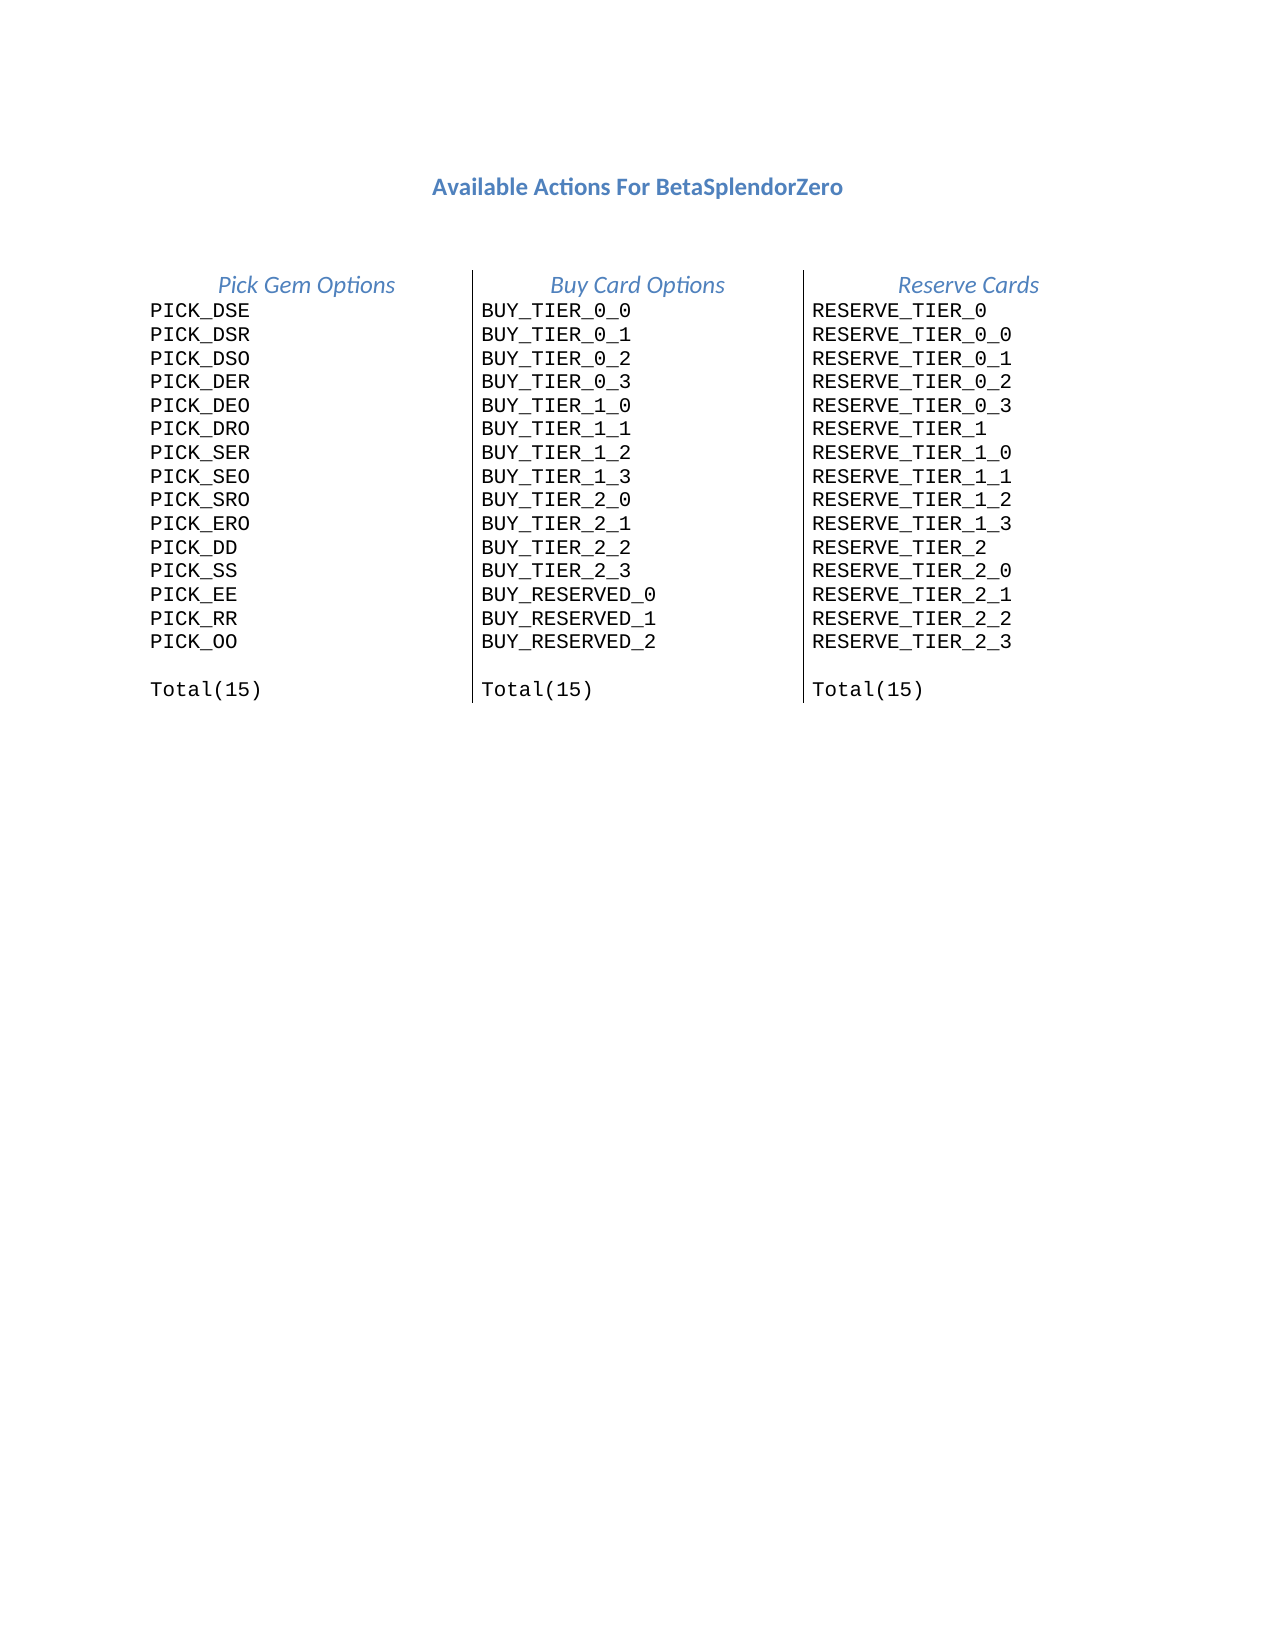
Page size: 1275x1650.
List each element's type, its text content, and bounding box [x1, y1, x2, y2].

text BUY_TIER_2_3 [481, 560, 794, 584]
text RESERVE_TIER_0_2 [812, 371, 1125, 395]
text PICK_RR [150, 608, 463, 631]
text RESERVE_TIER_1_0 [812, 442, 1125, 466]
text PICK_DSE [150, 300, 463, 324]
text PICK_EE [150, 584, 463, 608]
text BUY_TIER_1_2 [481, 442, 794, 466]
text RESERVE_TIER_1_1 [812, 466, 1125, 489]
text PICK_DEO [150, 395, 463, 418]
text PICK_DRO [150, 418, 463, 442]
text PICK_DER [150, 371, 463, 395]
subtitle Buy Card Options [481, 270, 794, 300]
text BUY_TIER_1_0 [481, 395, 794, 418]
text BUY_TIER_0_0 [481, 300, 794, 324]
text PICK_DSO [150, 347, 463, 371]
text BUY_TIER_1_3 [481, 466, 794, 489]
text PICK_SRO [150, 489, 463, 513]
text RESERVE_TIER_2_2 [812, 608, 1125, 631]
text RESERVE_TIER_2_1 [812, 584, 1125, 608]
text BUY_TIER_0_2 [481, 347, 794, 371]
text RESERVE_TIER_0_1 [812, 347, 1125, 371]
text PICK_OO [150, 631, 463, 655]
text BUY_TIER_2_2 [481, 537, 794, 560]
text PICK_SER [150, 442, 463, 466]
text RESERVE_TIER_1_3 [812, 513, 1125, 537]
text RESERVE_TIER_0_0 [812, 324, 1125, 347]
text PICK_SS [150, 560, 463, 584]
text RESERVE_TIER_2_3 [812, 631, 1125, 655]
text RESERVE_TIER_2 [812, 537, 1125, 560]
subtitle Available Actions For BetaSplendorZero [150, 171, 1125, 201]
text Total(15) [150, 678, 463, 702]
text Total(15) [812, 678, 1125, 702]
text BUY_TIER_2_0 [481, 489, 794, 513]
text RESERVE_TIER_0 [812, 300, 1125, 324]
text Total(15) [481, 678, 794, 702]
text PICK_ERO [150, 513, 463, 537]
subtitle Reserve Cards [812, 270, 1125, 300]
text PICK_DSR [150, 324, 463, 347]
text RESERVE_TIER_0_3 [812, 395, 1125, 418]
text RESERVE_TIER_1_2 [812, 489, 1125, 513]
text BUY_TIER_0_3 [481, 371, 794, 395]
text BUY_RESERVED_1 [481, 608, 794, 631]
text BUY_TIER_2_1 [481, 513, 794, 537]
text BUY_TIER_1_1 [481, 418, 794, 442]
text PICK_SEO [150, 466, 463, 489]
text RESERVE_TIER_2_0 [812, 560, 1125, 584]
text BUY_TIER_0_1 [481, 324, 794, 347]
text RESERVE_TIER_1 [812, 418, 1125, 442]
text BUY_RESERVED_2 [481, 631, 794, 655]
text PICK_DD [150, 537, 463, 560]
text BUY_RESERVED_0 [481, 584, 794, 608]
subtitle Pick Gem Options [150, 270, 463, 300]
